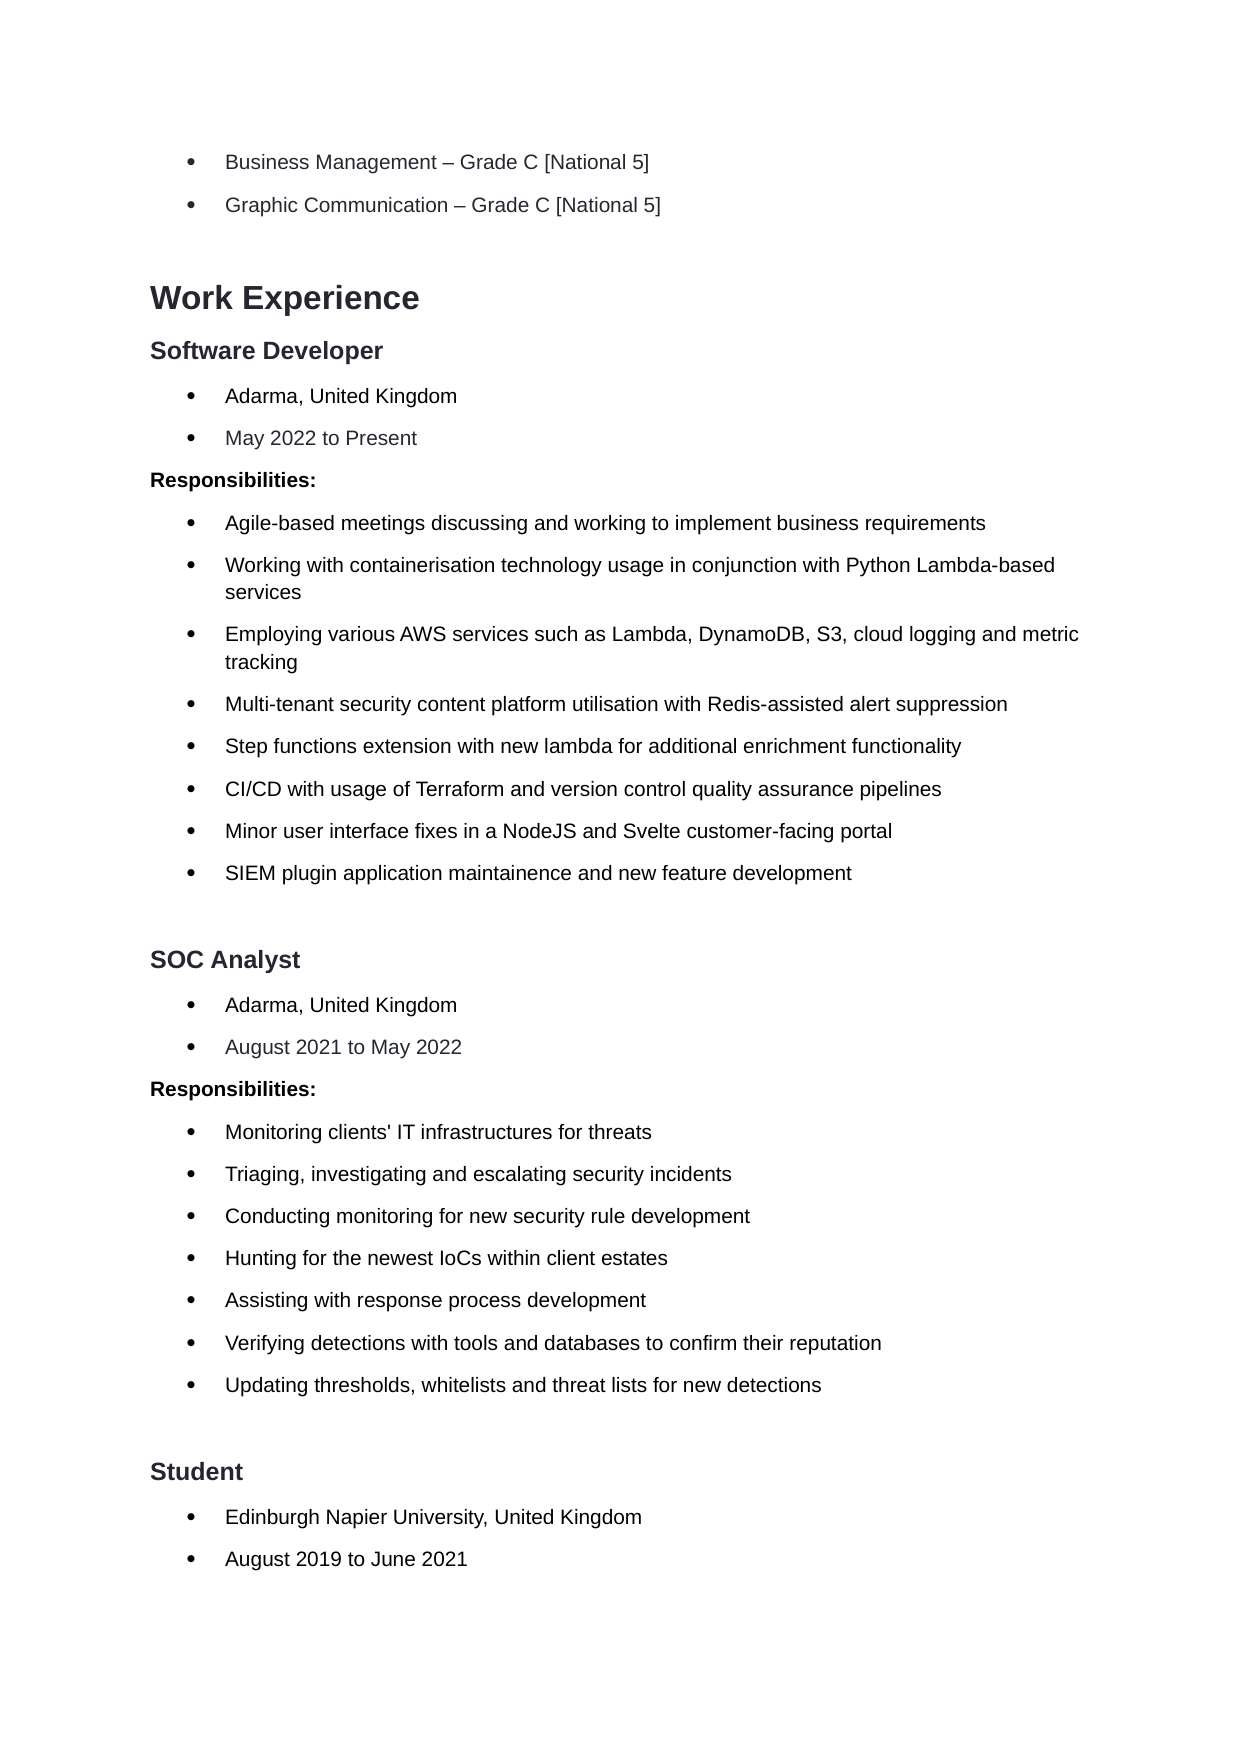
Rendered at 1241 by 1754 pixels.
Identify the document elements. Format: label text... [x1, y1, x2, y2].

list Triaging, investigating and escalating security incidents [187, 1162, 1090, 1186]
list Verifying detections with tools and databases to confirm their reputation [187, 1331, 1090, 1354]
list Adarma, United Kingdom [187, 383, 1090, 408]
list May 2022 to Present [187, 426, 1090, 450]
list Edinburgh Napier University, United Kingdom [187, 1505, 1090, 1529]
list Graphic Communication – Grade C [National 5] [187, 193, 1090, 217]
list Employing various AWS services such as Lambda, DynamoDB, S3, cloud logging and metric tracking [187, 622, 1090, 674]
list Conducting monitoring for new security rule development [187, 1204, 1090, 1228]
list Multi-tenant security content platform utilisation with Redis-assisted alert suppression [187, 692, 1090, 716]
list Updating thresholds, whitelists and threat lists for new detections [187, 1373, 1090, 1397]
list August 2019 to June 2021 [187, 1547, 1090, 1571]
list Working with containerisation technology usage in conjunction with Python Lambda-based services [187, 553, 1090, 604]
text Work Experience [150, 278, 1090, 316]
text Responsibilities: [150, 468, 1090, 492]
list Step functions extension with new lambda for additional enrichment functionality [187, 734, 1090, 758]
list Assisting with response process development [187, 1288, 1090, 1312]
list CI/CD with usage of Terraform and version control quality assurance pipelines [187, 776, 1090, 800]
text Responsibilities: [150, 1077, 1090, 1101]
list SIEM plugin application maintainence and new feature development [187, 861, 1090, 885]
list Minor user interface fixes in a NodeJS and Svelte customer-facing portal [187, 818, 1090, 843]
list Business Management – Grade C [National 5] [187, 150, 1090, 174]
list Hunting for the newest IoCs within client estates [187, 1246, 1090, 1270]
text Student [150, 1457, 1090, 1486]
text SOC Analyst [150, 945, 1090, 974]
list Monitoring clients' IT infrastructures for threats [187, 1119, 1090, 1144]
list August 2021 to May 2022 [187, 1035, 1090, 1059]
text Software Developer [150, 336, 1090, 364]
list Agile-based meetings discussing and working to implement business requirements [187, 510, 1090, 534]
list Adarma, United Kingdom [187, 993, 1090, 1017]
